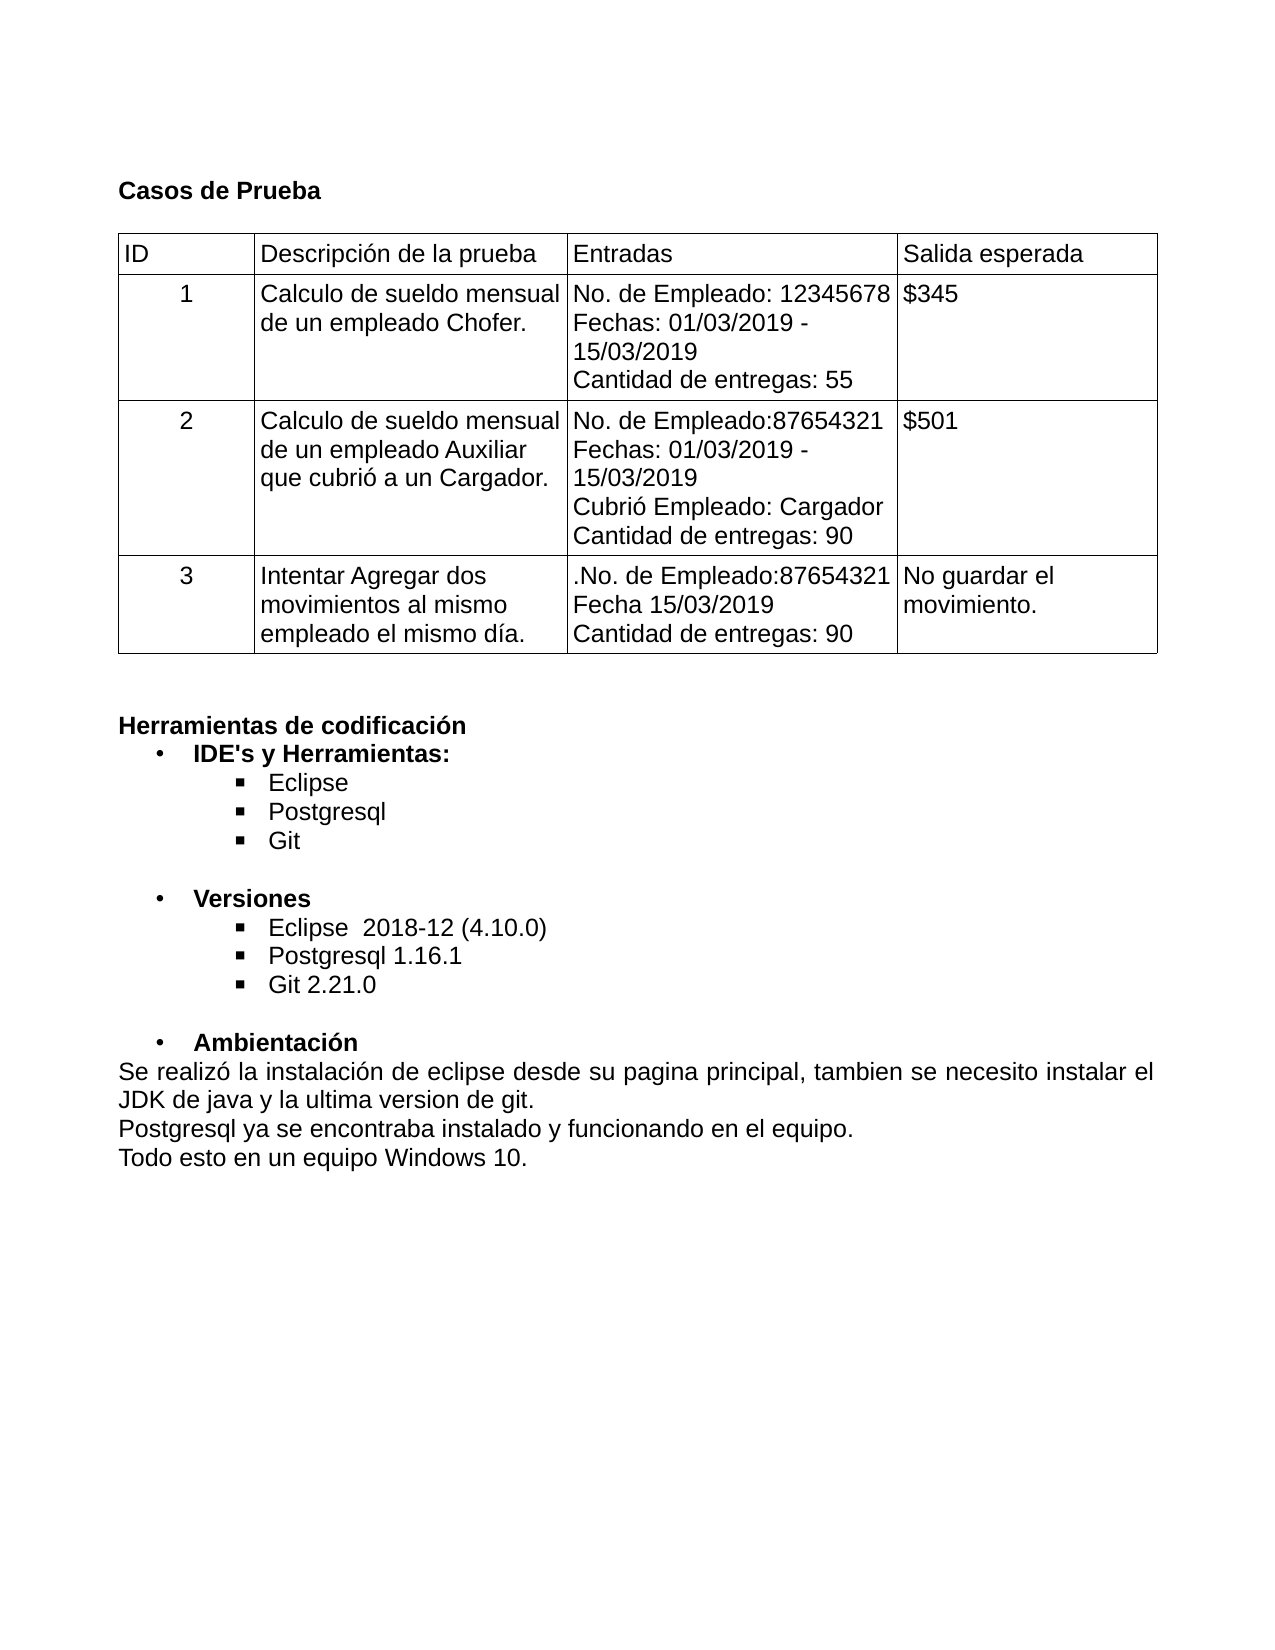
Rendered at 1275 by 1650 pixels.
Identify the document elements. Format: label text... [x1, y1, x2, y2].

table_cell No. de Empleado: 12345678 Fechas: 01/03/2019 -15/03/2019 Cantidad de entregas: 55 [568, 275, 897, 400]
table_header ID [119, 234, 254, 273]
table_header Salida esperada [898, 234, 1157, 273]
table_cell 1 [119, 275, 254, 400]
table_cell Intentar Agregar dos movimientos al mismo empleado el mismo día. [255, 556, 567, 653]
table_cell $501 [898, 401, 1157, 555]
table_cell .No. de Empleado:87654321 Fecha 15/03/2019 Cantidad de entregas: 90 [568, 556, 897, 653]
list IDE's y Herramientas: [156, 739, 1157, 768]
table_cell No. de Empleado:87654321 Fechas: 01/03/2019 - 15/03/2019 Cubrió Empleado: Cargador Cantidad de entregas: 90 [568, 401, 897, 555]
list Git [231, 826, 1157, 855]
table_cell 2 [119, 401, 254, 555]
list Ambientación [156, 1028, 1157, 1057]
text Casos de Prueba [118, 176, 1157, 204]
list Eclipse 2018-12 (4.10.0) [231, 912, 1157, 941]
list Versiones [156, 884, 1157, 912]
list Git 2.21.0 [231, 970, 1157, 999]
text Herramientas de codificación [118, 711, 1157, 739]
text Todo esto en un equipo Windows 10. [118, 1143, 1157, 1172]
text Postgresql ya se encontraba instalado y funcionando en el equipo. [118, 1114, 1157, 1143]
table_header Entradas [568, 234, 897, 273]
table_cell $345 [898, 275, 1157, 400]
table_header Descripción de la prueba [255, 234, 567, 273]
table_cell Calculo de sueldo mensual de un empleado Auxiliar que cubrió a un Cargador. [255, 401, 567, 555]
table_cell Calculo de sueldo mensual de un empleado Chofer. [255, 275, 567, 400]
list Postgresql 1.16.1 [231, 941, 1157, 970]
table_cell No guardar el movimiento. [898, 556, 1157, 653]
list Postgresql [231, 797, 1157, 826]
list Eclipse [231, 768, 1157, 797]
text Se realizó la instalación de eclipse desde su pagina principal, tambien se necesito instalar el JDK de java y la ultima version de git. [118, 1057, 1157, 1114]
table_cell 3 [119, 556, 254, 653]
